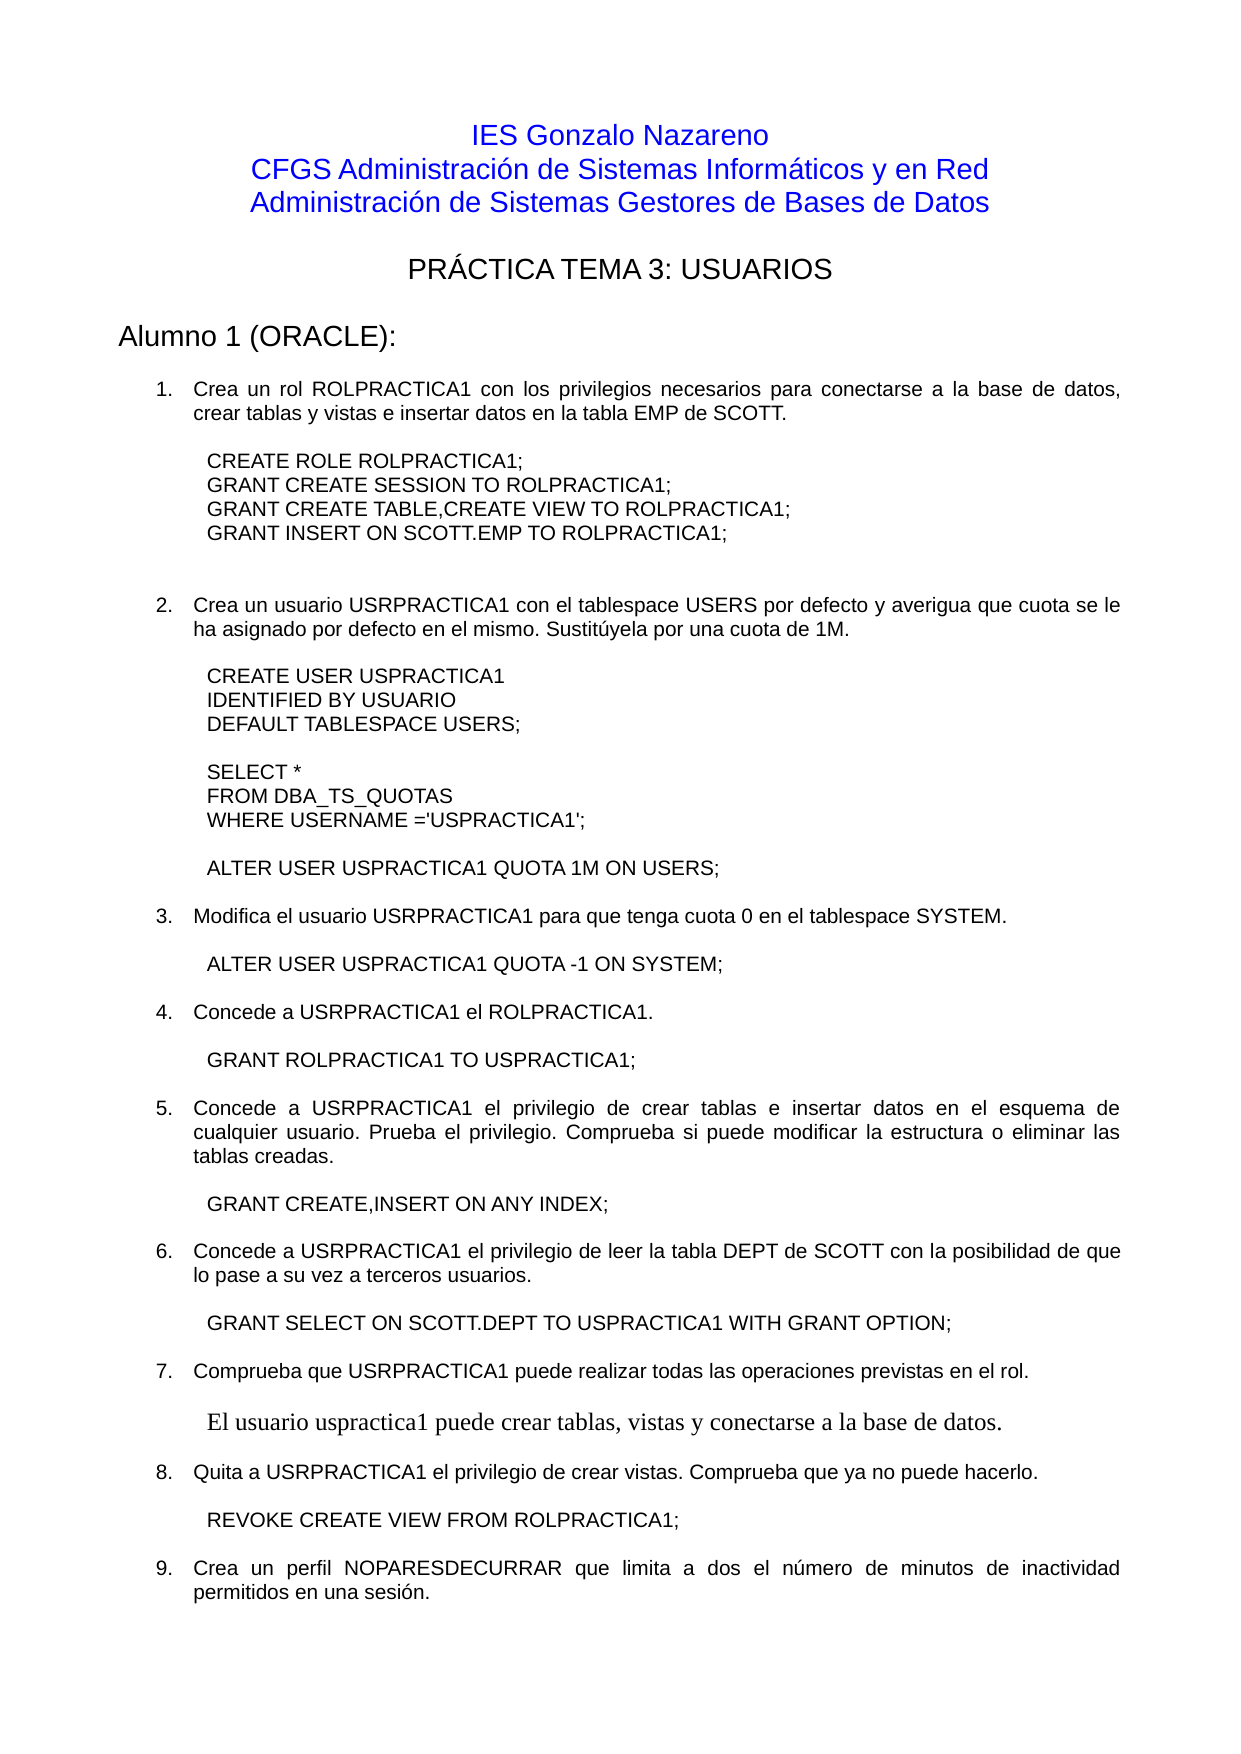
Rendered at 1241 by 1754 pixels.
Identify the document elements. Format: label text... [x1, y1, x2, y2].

list Concede a USRPRACTICA1 el ROLPRACTICA1. [156, 1000, 1122, 1024]
text CREATE ROLE ROLPRACTICA1; [118, 449, 1122, 473]
text El usuario uspractica1 puede crear tablas, vistas y conectarse a la base de datos. [118, 1407, 1122, 1436]
list Quita a USRPRACTICA1 el privilegio de crear vistas. Comprueba que ya no puede hacerlo. [156, 1460, 1122, 1484]
text GRANT SELECT ON SCOTT.DEPT TO USPRACTICA1 WITH GRANT OPTION; [118, 1311, 1122, 1335]
text SELECT * [118, 760, 1122, 784]
text REVOKE CREATE VIEW FROM ROLPRACTICA1; [118, 1508, 1122, 1532]
text PRÁCTICA TEMA 3: USUARIOS [118, 252, 1122, 286]
list Concede a USRPRACTICA1 el privilegio de leer la tabla DEPT de SCOTT con la posibilidad de que lo pase a su vez a terceros usuarios. [156, 1239, 1122, 1287]
text WHERE USERNAME ='USPRACTICA1'; [118, 808, 1122, 832]
text FROM DBA_TS_QUOTAS [118, 784, 1122, 808]
text GRANT CREATE SESSION TO ROLPRACTICA1; [118, 473, 1122, 497]
text GRANT ROLPRACTICA1 TO USPRACTICA1; [118, 1048, 1122, 1072]
text ALTER USER USPRACTICA1 QUOTA 1M ON USERS; [118, 856, 1122, 880]
text ALTER USER USPRACTICA1 QUOTA -1 ON SYSTEM; [118, 952, 1122, 976]
text CREATE USER USPRACTICA1 [118, 664, 1122, 688]
text IDENTIFIED BY USUARIO [118, 688, 1122, 712]
text GRANT CREATE,INSERT ON ANY INDEX; [118, 1191, 1122, 1215]
text GRANT INSERT ON SCOTT.EMP TO ROLPRACTICA1; [118, 521, 1122, 544]
text CFGS Administración de Sistemas Informáticos y en Red [118, 152, 1122, 185]
list Crea un rol ROLPRACTICA1 con los privilegios necesarios para conectarse a la base de datos, crear tablas y vistas e insertar datos en la tabla EMP de SCOTT. [156, 377, 1122, 425]
text IES Gonzalo Nazareno [118, 118, 1122, 152]
text GRANT CREATE TABLE,CREATE VIEW TO ROLPRACTICA1; [118, 497, 1122, 521]
list Comprueba que USRPRACTICA1 puede realizar todas las operaciones previstas en el rol. [156, 1359, 1122, 1383]
list Modifica el usuario USRPRACTICA1 para que tenga cuota 0 en el tablespace SYSTEM. [156, 904, 1122, 928]
text DEFAULT TABLESPACE USERS; [118, 712, 1122, 736]
text Alumno 1 (ORACLE): [118, 319, 1122, 353]
text Administración de Sistemas Gestores de Bases de Datos [118, 185, 1122, 219]
list Concede a USRPRACTICA1 el privilegio de crear tablas e insertar datos en el esquema de cualquier usuario. Prueba el privilegio. Comprueba si puede modificar la estructura o eliminar las tablas creadas. [156, 1096, 1122, 1167]
list Crea un perfil NOPARESDECURRAR que limita a dos el número de minutos de inactividad permitidos en una sesión. [156, 1556, 1122, 1603]
list Crea un usuario USRPRACTICA1 con el tablespace USERS por defecto y averigua que cuota se le ha asignado por defecto en el mismo. Sustitúyela por una cuota de 1M. [156, 592, 1122, 640]
